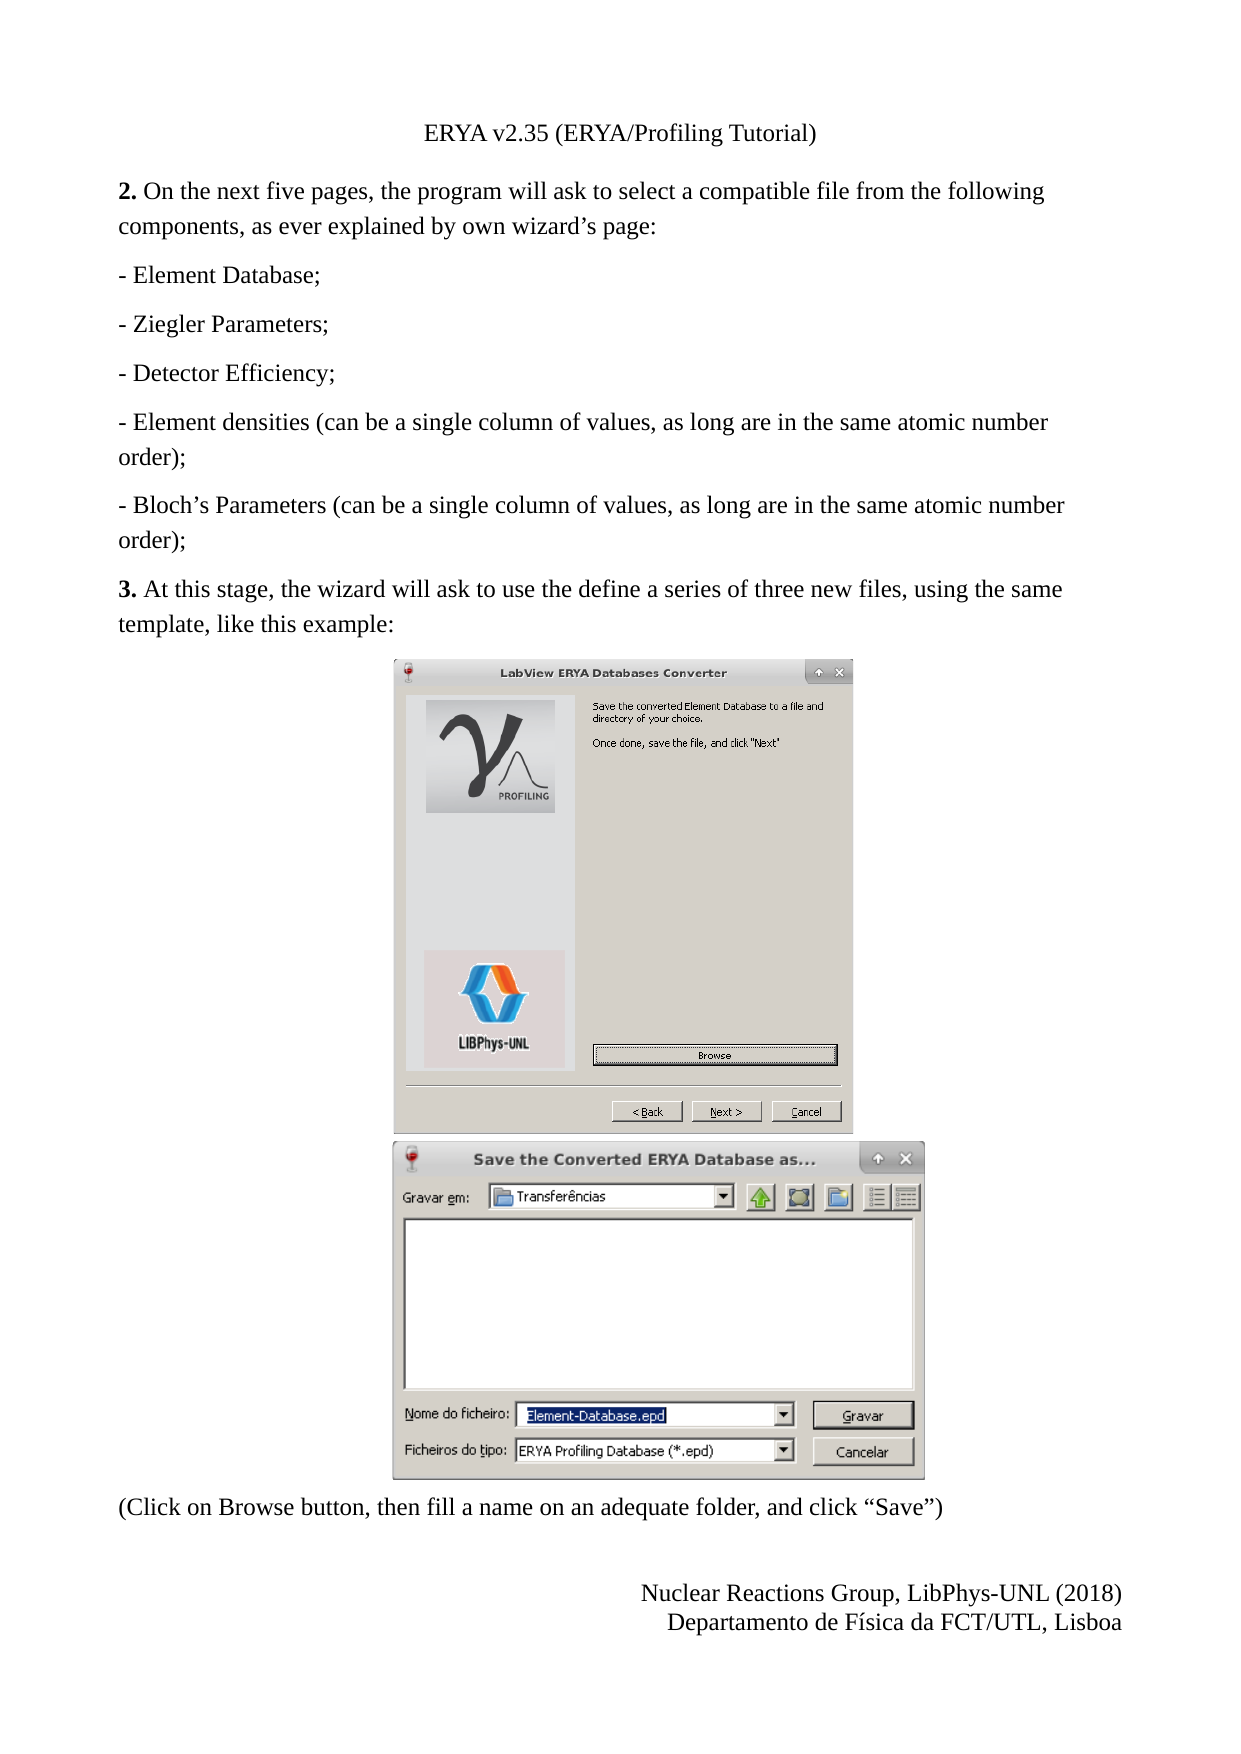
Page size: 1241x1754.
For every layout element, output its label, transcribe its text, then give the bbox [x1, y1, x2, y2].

text 3. At this stage, the wizard will ask to use the define a series of three new files, using the same template, like this example: [118, 574, 1122, 637]
text - Bloch’s Parameters (can be a single column of values, as long are in the same atomic number order); [118, 491, 1122, 554]
text - Element Database; [118, 260, 1122, 289]
text - Element densities (can be a single column of values, as long are in the same atomic number order); [118, 407, 1122, 470]
text 2. On the next five pages, the program will ask to select a compatible file from the following components, as ever explained by own wizard’s page: [118, 176, 1122, 239]
picture [392, 1141, 925, 1480]
text - Ziegler Parameters; [118, 309, 1122, 338]
text - Detector Efficiency; [118, 358, 1122, 387]
picture [393, 659, 854, 1134]
text (Click on Browse button, then fill a name on an adequate folder, and click “Save”) [118, 1492, 1122, 1521]
